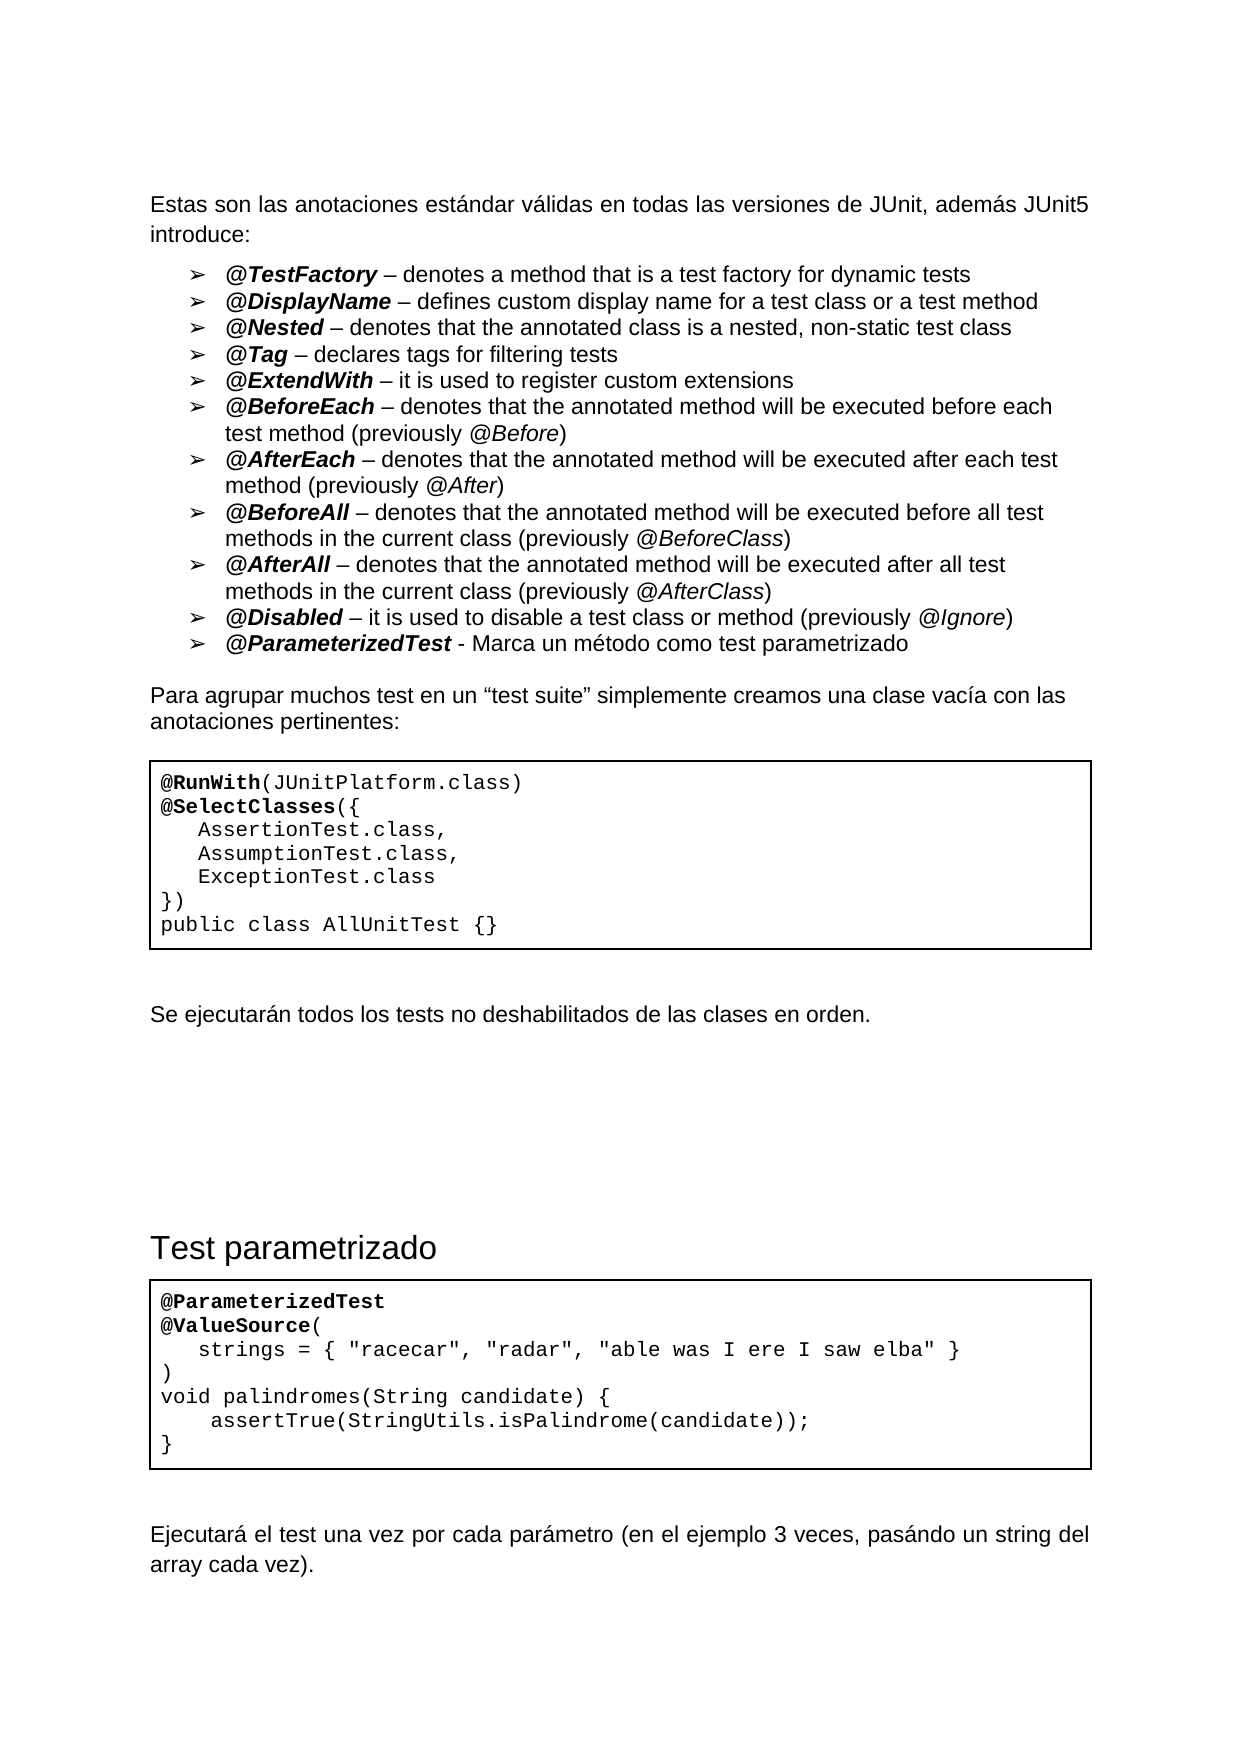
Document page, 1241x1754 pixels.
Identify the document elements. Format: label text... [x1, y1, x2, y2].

text Estas son las anotaciones estándar válidas en todas las versiones de JUnit, además JUnit5 introduce: [150, 191, 1090, 247]
list @ExtendWith – it is used to register custom extensions [187, 367, 1090, 393]
text Ejecutará el test una vez por cada parámetro (en el ejemplo 3 veces, pasándo un string del array cada vez). [150, 1521, 1090, 1577]
list @BeforeEach – denotes that the annotated method will be executed before each test method (previously @Before) [187, 393, 1090, 446]
subtitle Test parametrizado [150, 1228, 1090, 1266]
list @DisplayName – defines custom display name for a test class or a test method [187, 288, 1090, 314]
list @Tag – declares tags for filtering tests [187, 341, 1090, 367]
list @Disabled – it is used to disable a test class or method (previously @Ignore) [187, 604, 1090, 630]
list @AfterEach – denotes that the annotated method will be executed after each test method (previously @After) [187, 446, 1090, 499]
list @Nested – denotes that the annotated class is a nested, non-static test class [187, 314, 1090, 341]
list @AfterAll – denotes that the annotated method will be executed after all test methods in the current class (previously @AfterClass) [187, 551, 1090, 604]
table_header @RunWith(JUnitPlatform.class) @SelectClasses({ AssertionTest.class, AssumptionTest.class, ExceptionTest.class }) public class AllUnitTest {} [151, 762, 1090, 948]
list @ParameterizedTest - Marca un método como test parametrizado [187, 630, 1090, 657]
list @TestFactory – denotes a method that is a test factory for dynamic tests [187, 261, 1090, 288]
text Se ejecutarán todos los tests no deshabilitados de las clases en orden. [150, 1001, 1090, 1027]
text Para agrupar muchos test en un “test suite” simplemente creamos una clase vacía con las anotaciones pertinentes: [150, 682, 1090, 734]
table_header @ParameterizedTest @ValueSource( strings = { "racecar", "radar", "able was I ere I saw elba" } ) void palindromes(String candidate) { assertTrue(StringUtils.isPalindrome(candidate)); } [151, 1281, 1090, 1467]
list @BeforeAll – denotes that the annotated method will be executed before all test methods in the current class (previously @BeforeClass) [187, 499, 1090, 551]
